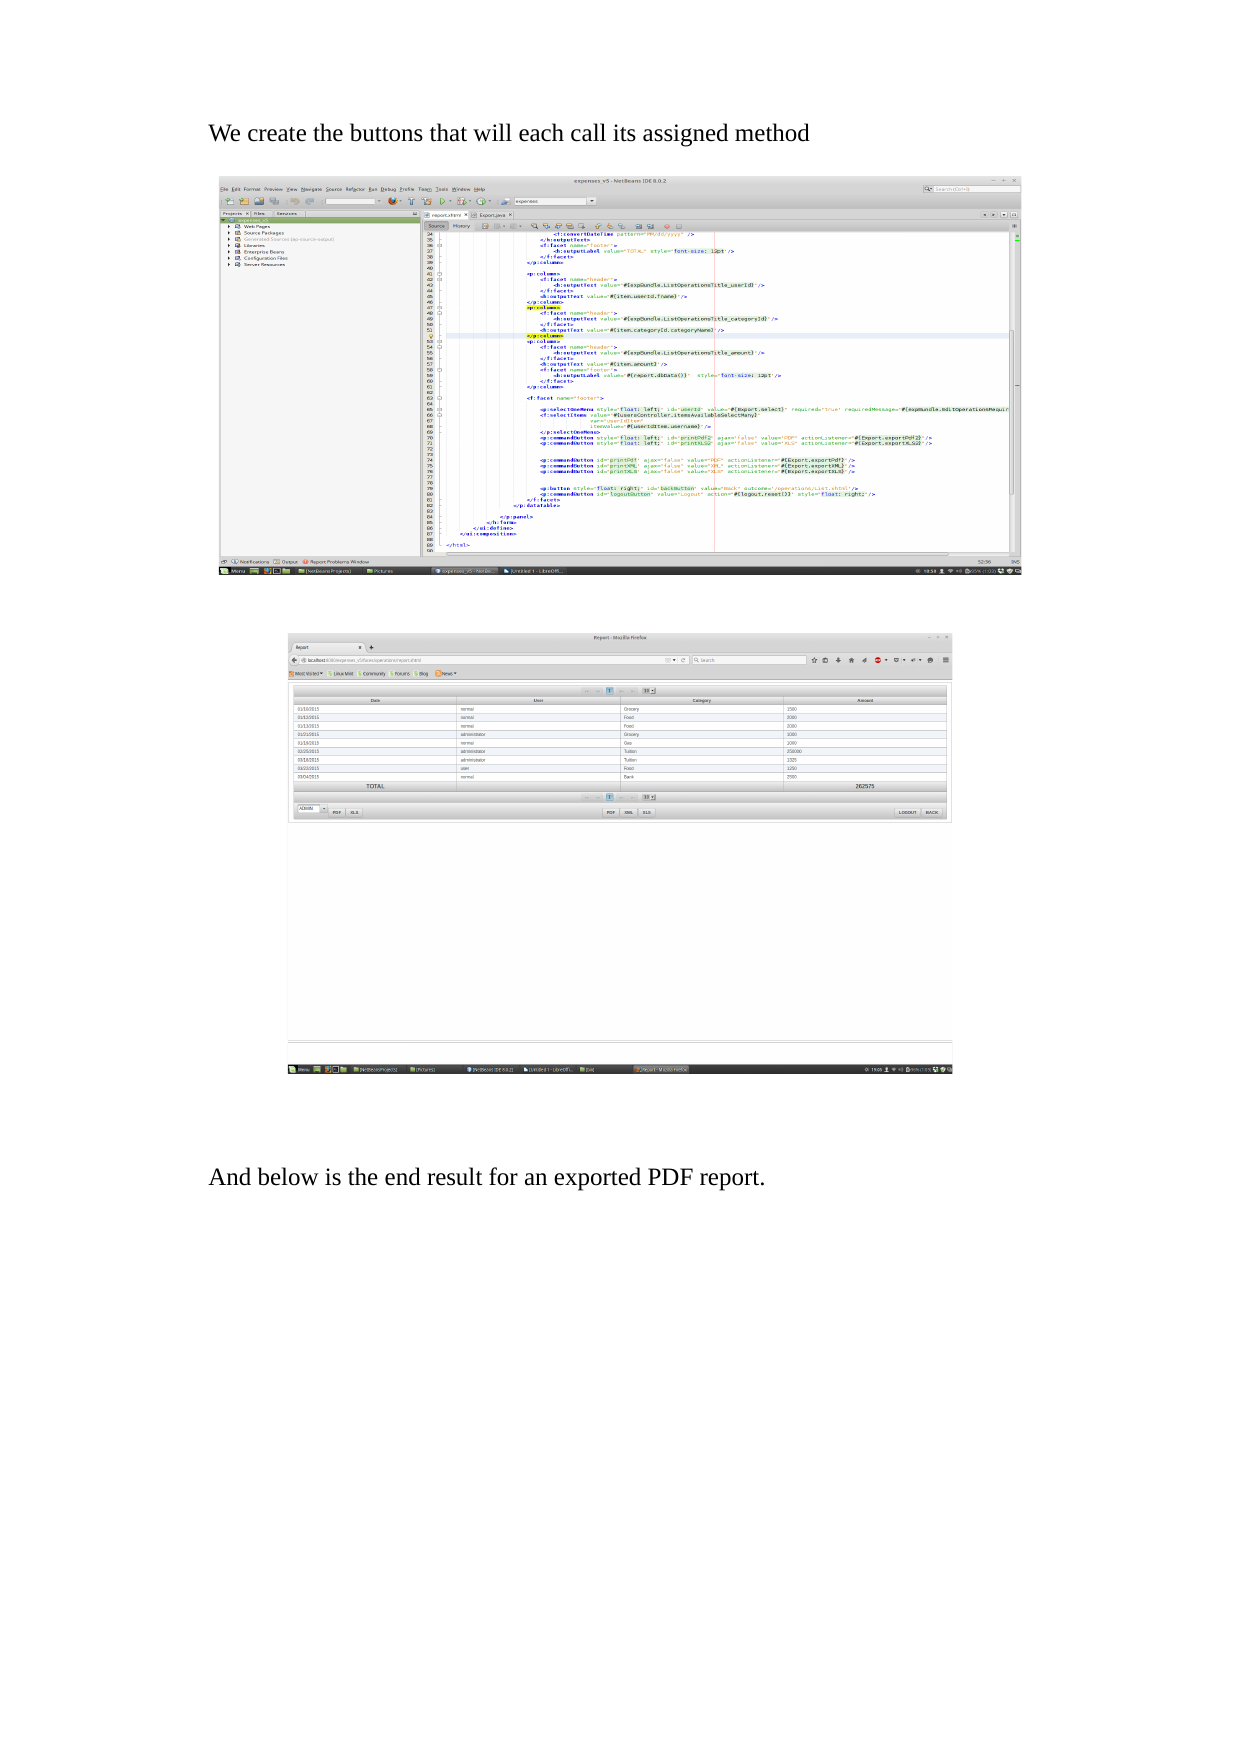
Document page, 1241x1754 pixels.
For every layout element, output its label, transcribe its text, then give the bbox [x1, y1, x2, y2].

text And below is the end result for an exported PDF report. [133, 1162, 1107, 1191]
picture [287, 633, 953, 1074]
text We create the buttons that will each call its assigned method [133, 118, 1107, 147]
picture [218, 176, 1022, 575]
